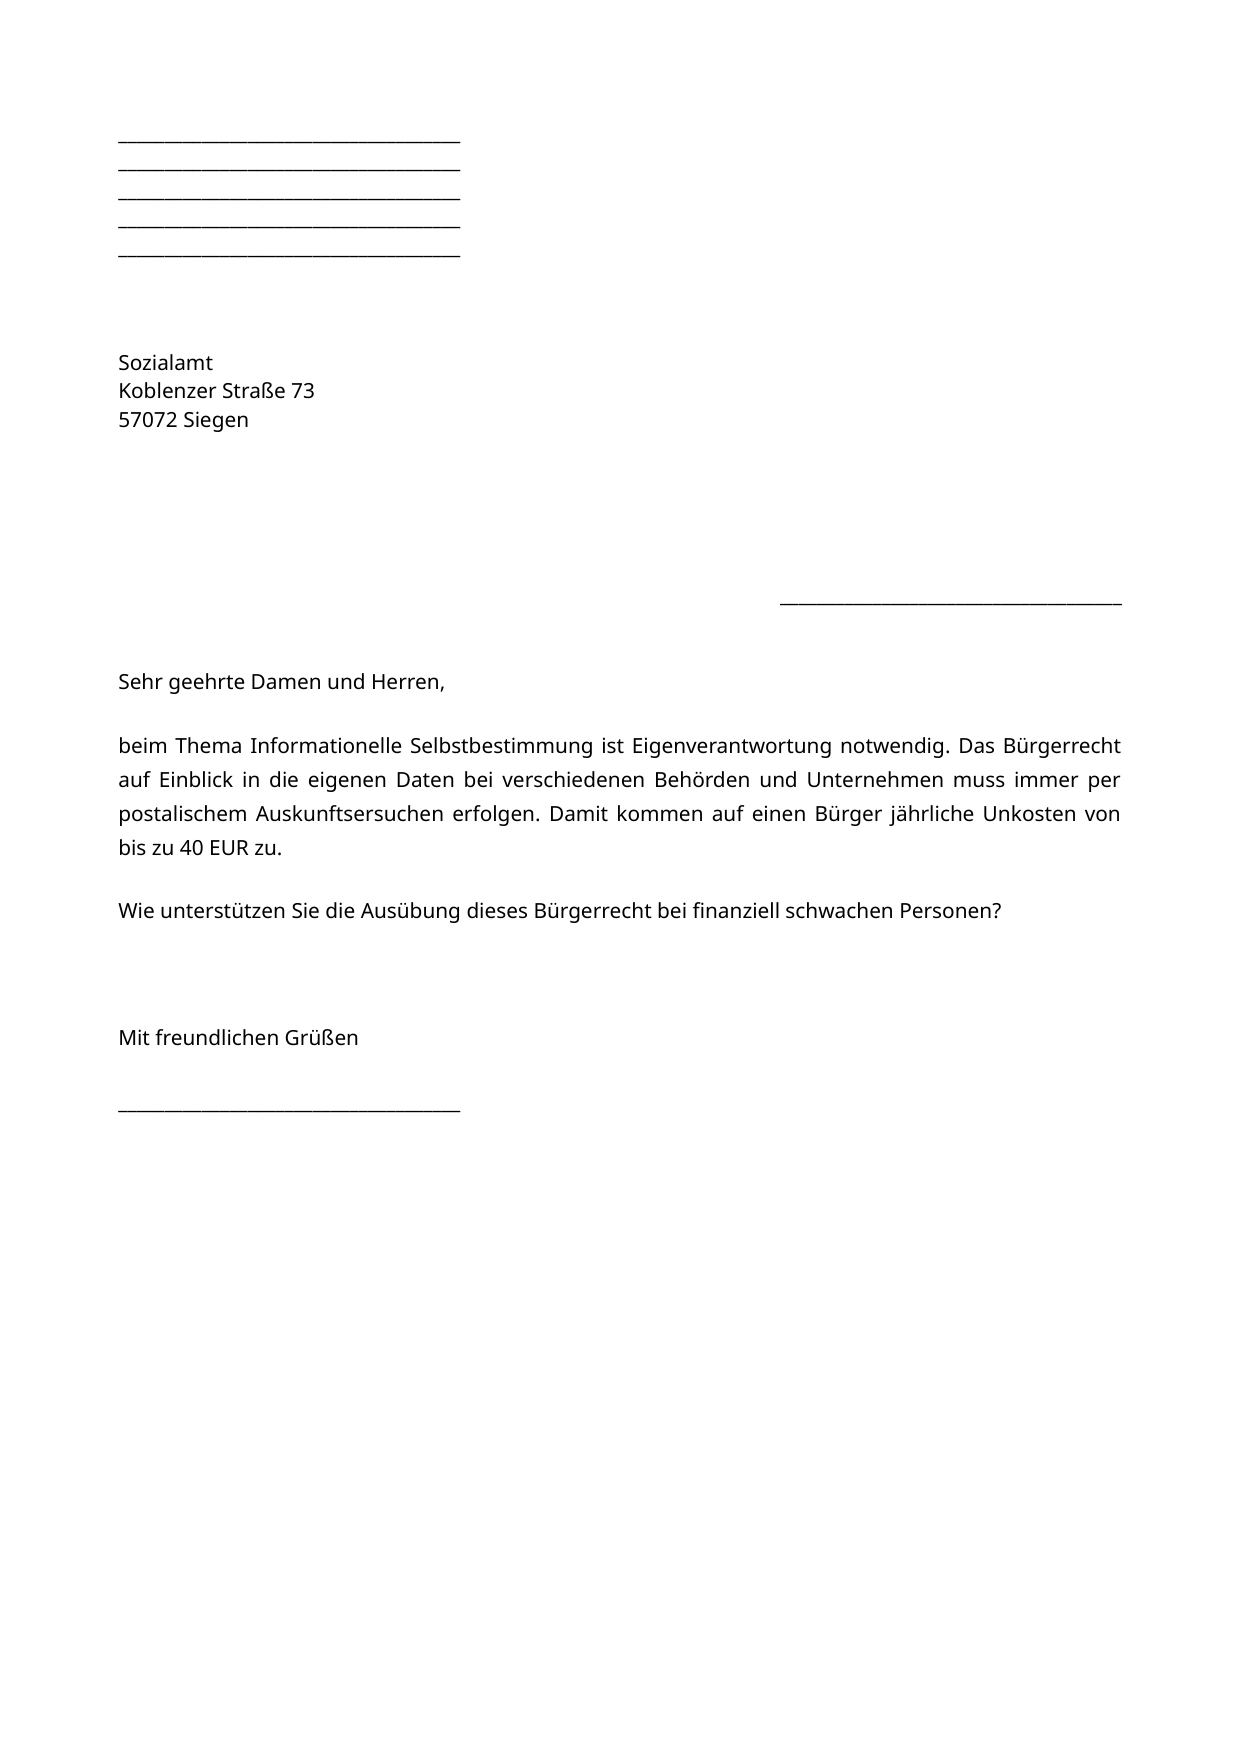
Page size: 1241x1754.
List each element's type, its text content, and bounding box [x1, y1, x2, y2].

text Sozialamt Koblenzer Straße 73 57072 Siegen [118, 348, 1122, 433]
text Sehr geehrte Damen und Herren, [118, 667, 1122, 696]
text Wie unterstützen Sie die Ausübung dieses Bürgerrecht bei finanziell schwachen Personen? [118, 896, 1122, 925]
text beim Thema Informationelle Selbstbestimmung ist Eigenverantwortung notwendig. Das Bürgerrecht auf Einblick in die eigenen Daten bei verschiedenen Behörden und Unternehmen muss immer per postalischem Auskunftsersuchen erfolgen. Damit kommen auf einen Bürger jährliche Unkosten von bis zu 40 EUR zu. [118, 731, 1122, 861]
text _____________________________________ [118, 580, 1122, 608]
text _____________________________________ _____________________________________ _____________________________________ _____________________________________ _____________________________________ [118, 118, 1122, 289]
text _____________________________________ [118, 1087, 1122, 1116]
text Mit freundlichen Grüßen [118, 1023, 1122, 1052]
